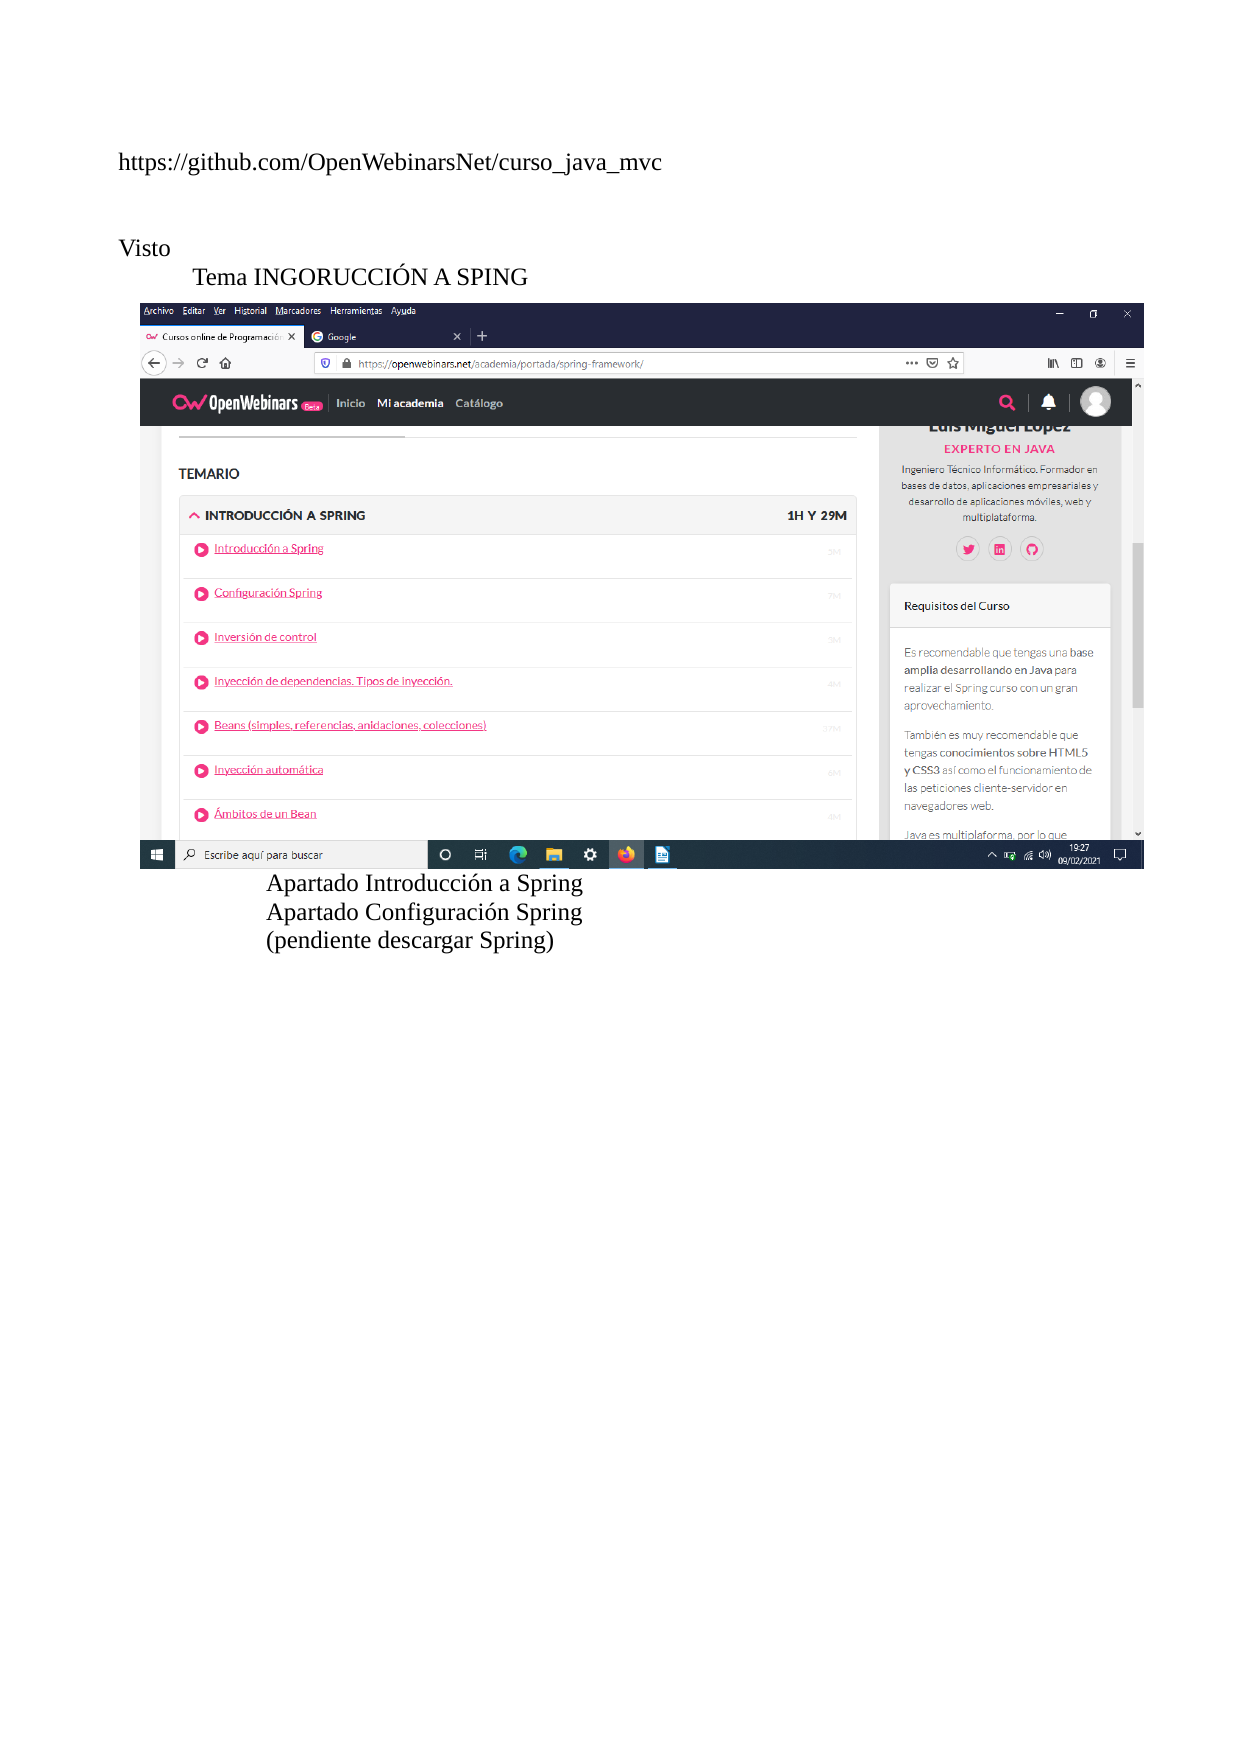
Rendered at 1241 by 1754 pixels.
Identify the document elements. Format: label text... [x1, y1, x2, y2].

text (pendiente descargar Spring) [118, 926, 1122, 954]
picture [140, 303, 1144, 869]
text https://github.com/OpenWebinarsNet/curso_java_mvc [118, 147, 1122, 176]
text Tema INGORUCCIÓN A SPING [118, 262, 1122, 291]
text Visto [118, 233, 1122, 262]
text Apartado Configuración Spring [118, 897, 1122, 926]
text Apartado Introducción a Spring [118, 291, 1122, 897]
